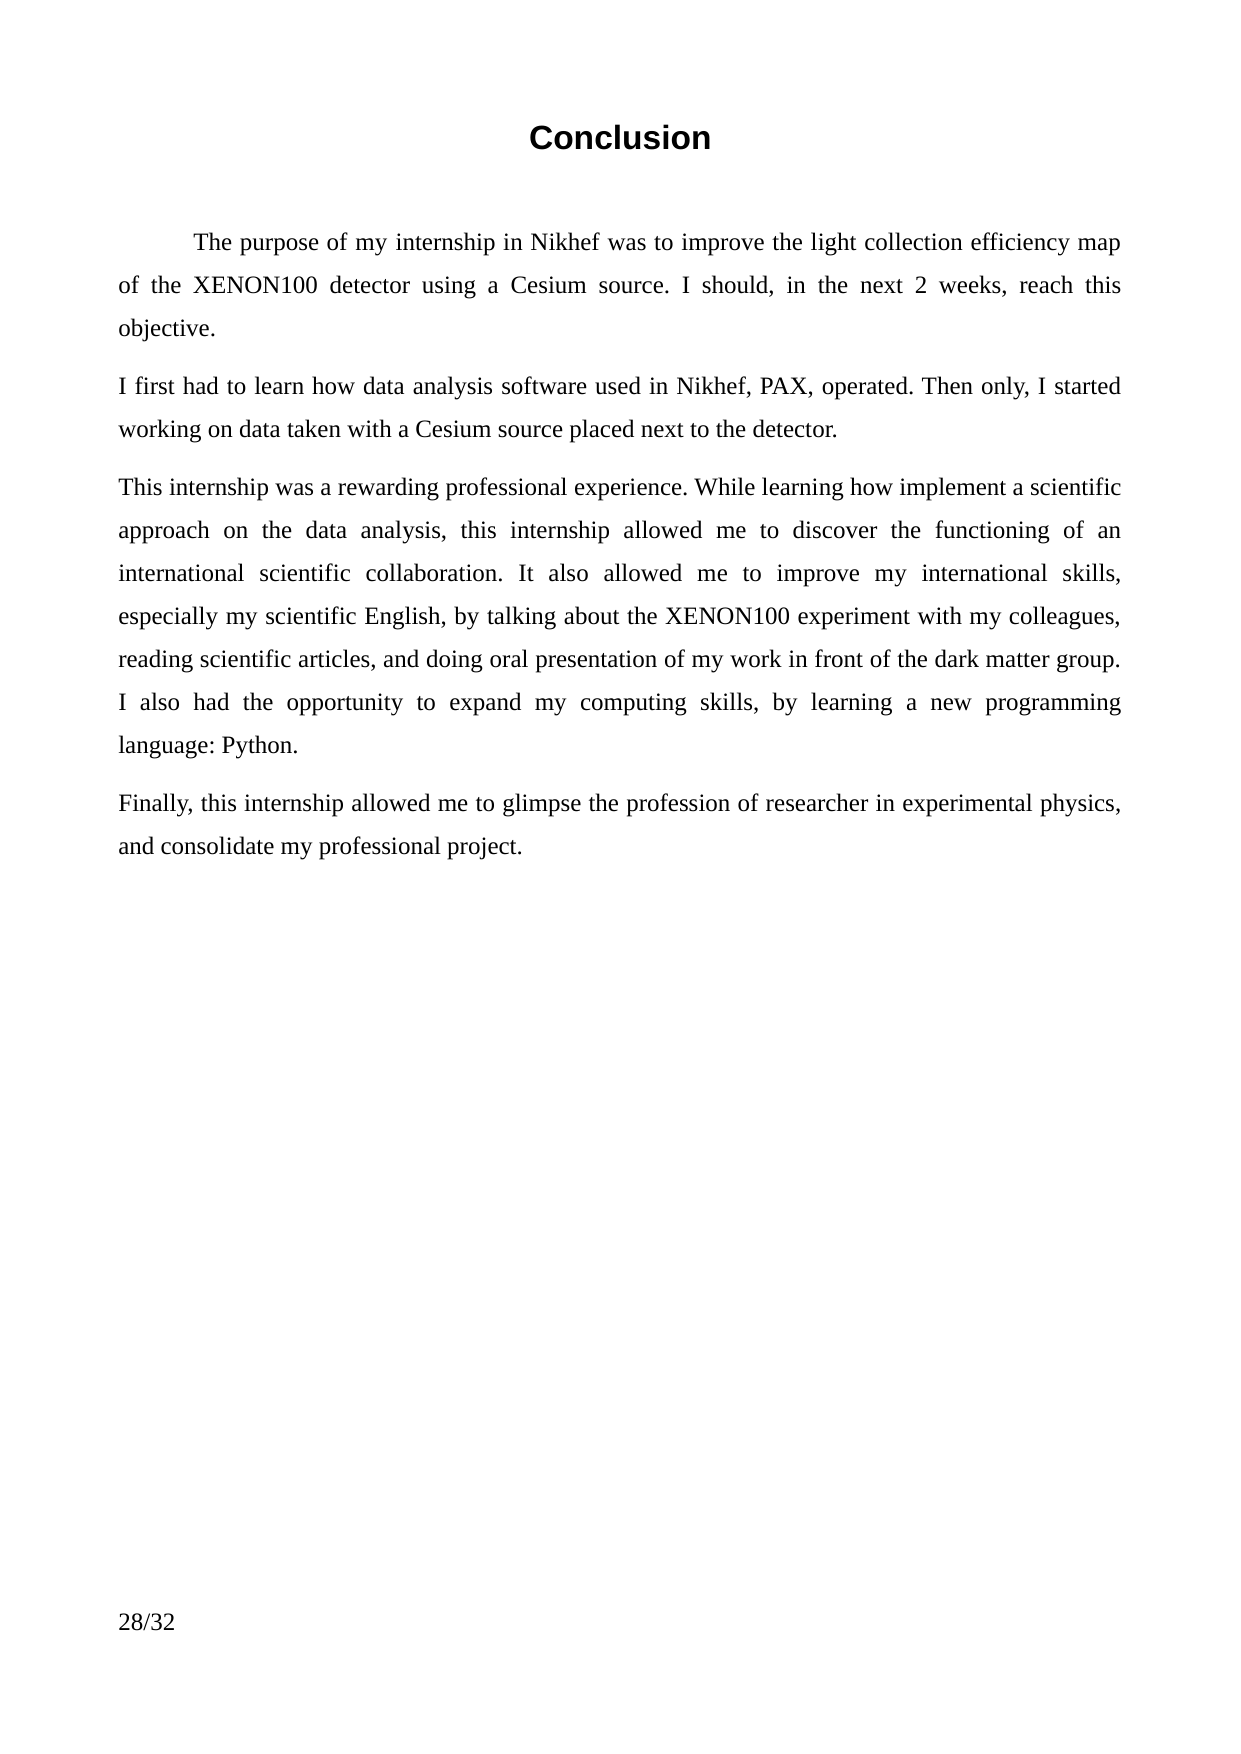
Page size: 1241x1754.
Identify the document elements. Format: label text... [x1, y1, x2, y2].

text The purpose of my internship in Nikhef was to improve the light collection efficiency map of the XENON100 detector using a Cesium source. I should, in the next 2 weeks, reach this objective. [118, 227, 1122, 342]
text This internship was a rewarding professional experience. While learning how implement a scientific approach on the data analysis, this internship allowed me to discover the functioning of an international scientific collaboration. It also allowed me to improve my international skills, especially my scientific English, by talking about the XENON100 experiment with my colleagues, reading scientific articles, and doing oral presentation of my work in front of the dark matter group. I also had the opportunity to expand my computing skills, by learning a new programming language: Python. [118, 472, 1122, 759]
text I first had to learn how data analysis software used in Nikhef, PAX, operated. Then only, I started working on data taken with a Cesium source placed next to the detector. [118, 371, 1122, 443]
text Finally, this internship allowed me to glimpse the profession of researcher in experimental physics, and consolidate my professional project. [118, 788, 1122, 860]
subtitle Conclusion [118, 118, 1122, 157]
